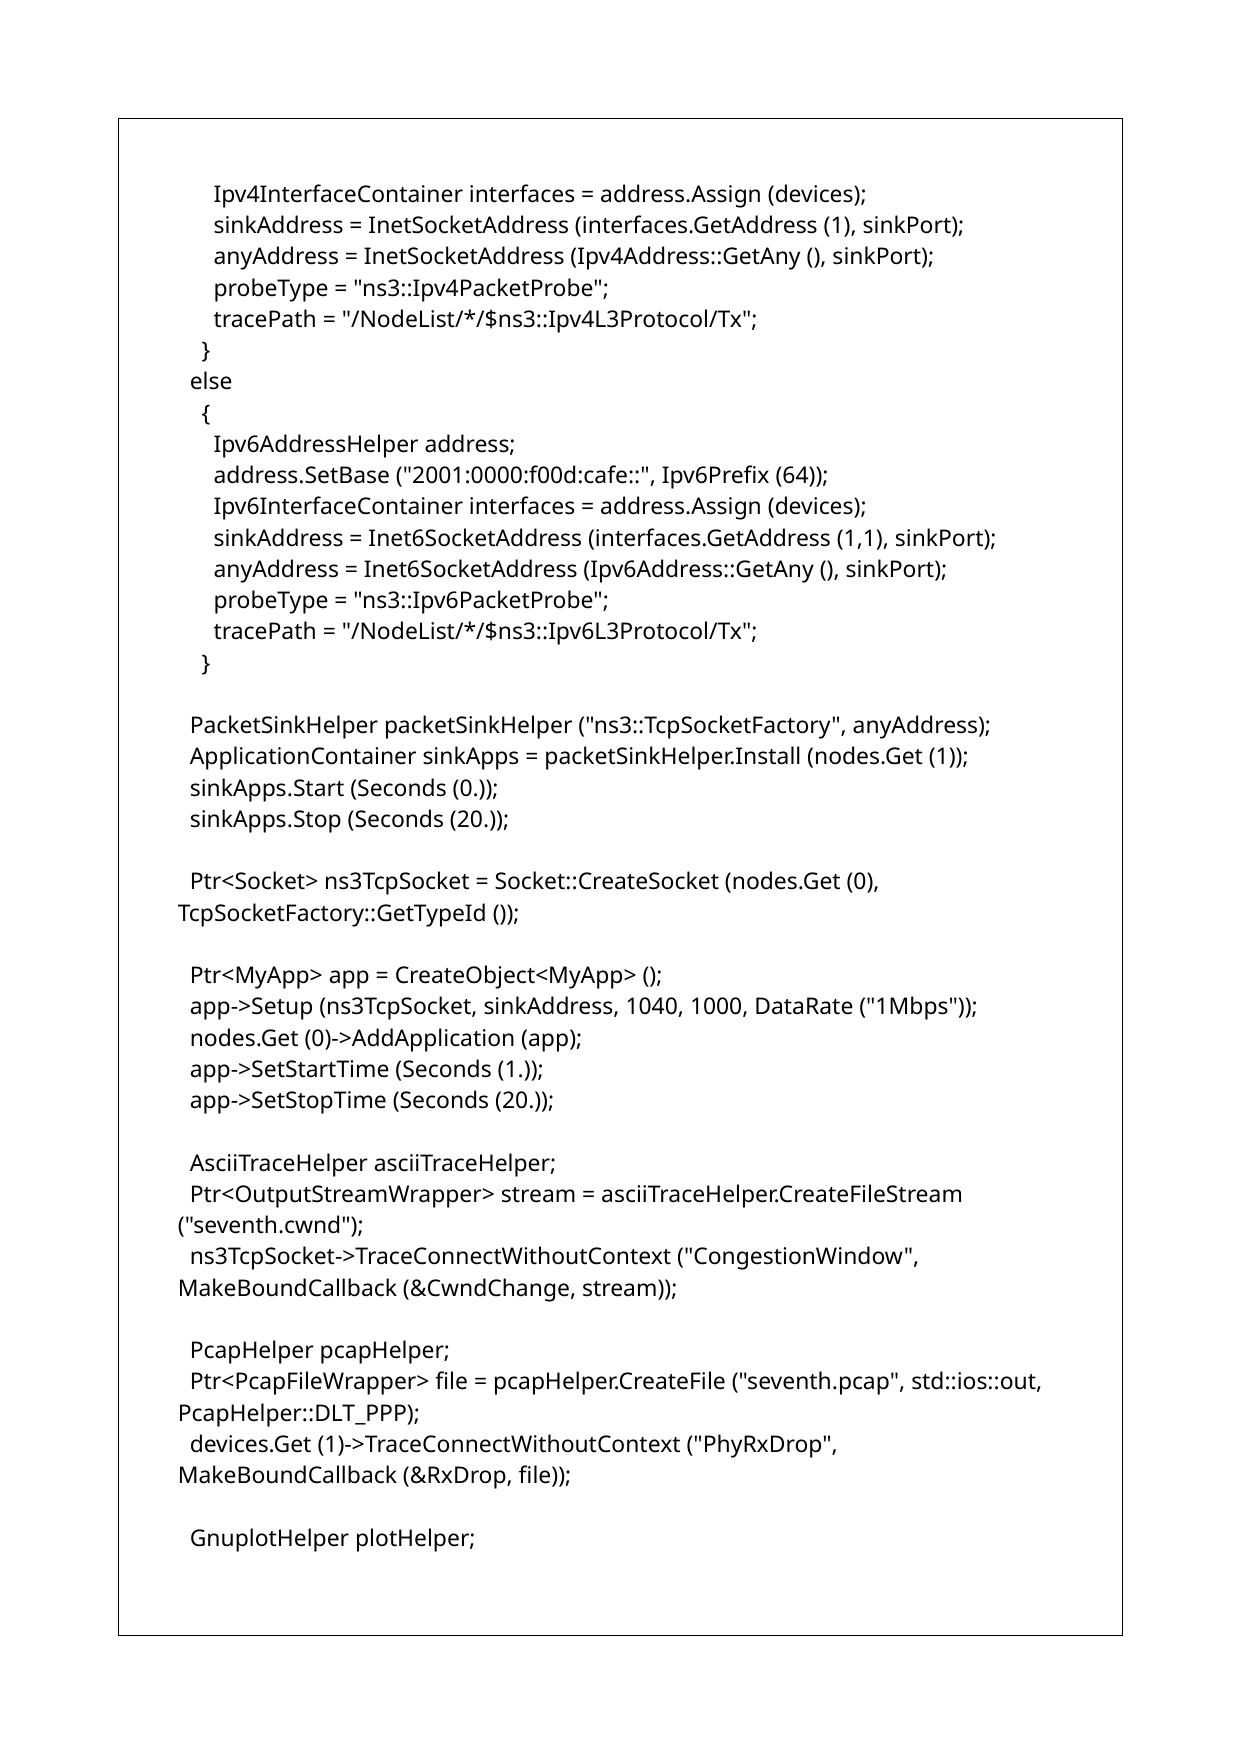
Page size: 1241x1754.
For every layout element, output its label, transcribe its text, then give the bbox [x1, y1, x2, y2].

text app->SetStopTime (Seconds (20.)); [178, 1084, 1062, 1115]
text } [178, 334, 1062, 365]
text Ptr<PcapFileWrapper> file = pcapHelper.CreateFile ("seventh.pcap", std::ios::out, PcapHelper::DLT_PPP); [178, 1365, 1062, 1428]
text } [178, 646, 1062, 678]
text sinkAddress = InetSocketAddress (interfaces.GetAddress (1), sinkPort); [178, 209, 1062, 240]
text GnuplotHelper plotHelper; [178, 1521, 1062, 1553]
text app->Setup (ns3TcpSocket, sinkAddress, 1040, 1000, DataRate ("1Mbps")); [178, 990, 1062, 1021]
text tracePath = "/NodeList/*/$ns3::Ipv6L3Protocol/Tx"; [178, 615, 1062, 646]
text sinkApps.Start (Seconds (0.)); [178, 771, 1062, 803]
text sinkAddress = Inet6SocketAddress (interfaces.GetAddress (1,1), sinkPort); [178, 521, 1062, 553]
text ns3TcpSocket->TraceConnectWithoutContext ("CongestionWindow", MakeBoundCallback (&CwndChange, stream)); [178, 1240, 1062, 1303]
text Ptr<MyApp> app = CreateObject<MyApp> (); [178, 959, 1062, 990]
text anyAddress = InetSocketAddress (Ipv4Address::GetAny (), sinkPort); [178, 240, 1062, 271]
text tracePath = "/NodeList/*/$ns3::Ipv4L3Protocol/Tx"; [178, 303, 1062, 334]
text probeType = "ns3::Ipv4PacketProbe"; [178, 271, 1062, 303]
text Ptr<OutputStreamWrapper> stream = asciiTraceHelper.CreateFileStream ("seventh.cwnd"); [178, 1178, 1062, 1240]
text sinkApps.Stop (Seconds (20.)); [178, 803, 1062, 834]
text app->SetStartTime (Seconds (1.)); [178, 1053, 1062, 1084]
text { [178, 396, 1062, 428]
text nodes.Get (0)->AddApplication (app); [178, 1021, 1062, 1053]
text probeType = "ns3::Ipv6PacketProbe"; [178, 584, 1062, 615]
text PcapHelper pcapHelper; [178, 1334, 1062, 1365]
text AsciiTraceHelper asciiTraceHelper; [178, 1146, 1062, 1178]
text Ipv6InterfaceContainer interfaces = address.Assign (devices); [178, 490, 1062, 521]
text devices.Get (1)->TraceConnectWithoutContext ("PhyRxDrop", MakeBoundCallback (&RxDrop, file)); [178, 1428, 1062, 1490]
text anyAddress = Inet6SocketAddress (Ipv6Address::GetAny (), sinkPort); [178, 553, 1062, 584]
text Ptr<Socket> ns3TcpSocket = Socket::CreateSocket (nodes.Get (0), TcpSocketFactory::GetTypeId ()); [178, 865, 1062, 928]
text Ipv4InterfaceContainer interfaces = address.Assign (devices); [178, 178, 1062, 209]
text ApplicationContainer sinkApps = packetSinkHelper.Install (nodes.Get (1)); [178, 740, 1062, 771]
text Ipv6AddressHelper address; [178, 428, 1062, 459]
text else [178, 365, 1062, 396]
text address.SetBase ("2001:0000:f00d:cafe::", Ipv6Prefix (64)); [178, 459, 1062, 490]
text PacketSinkHelper packetSinkHelper ("ns3::TcpSocketFactory", anyAddress); [178, 709, 1062, 740]
